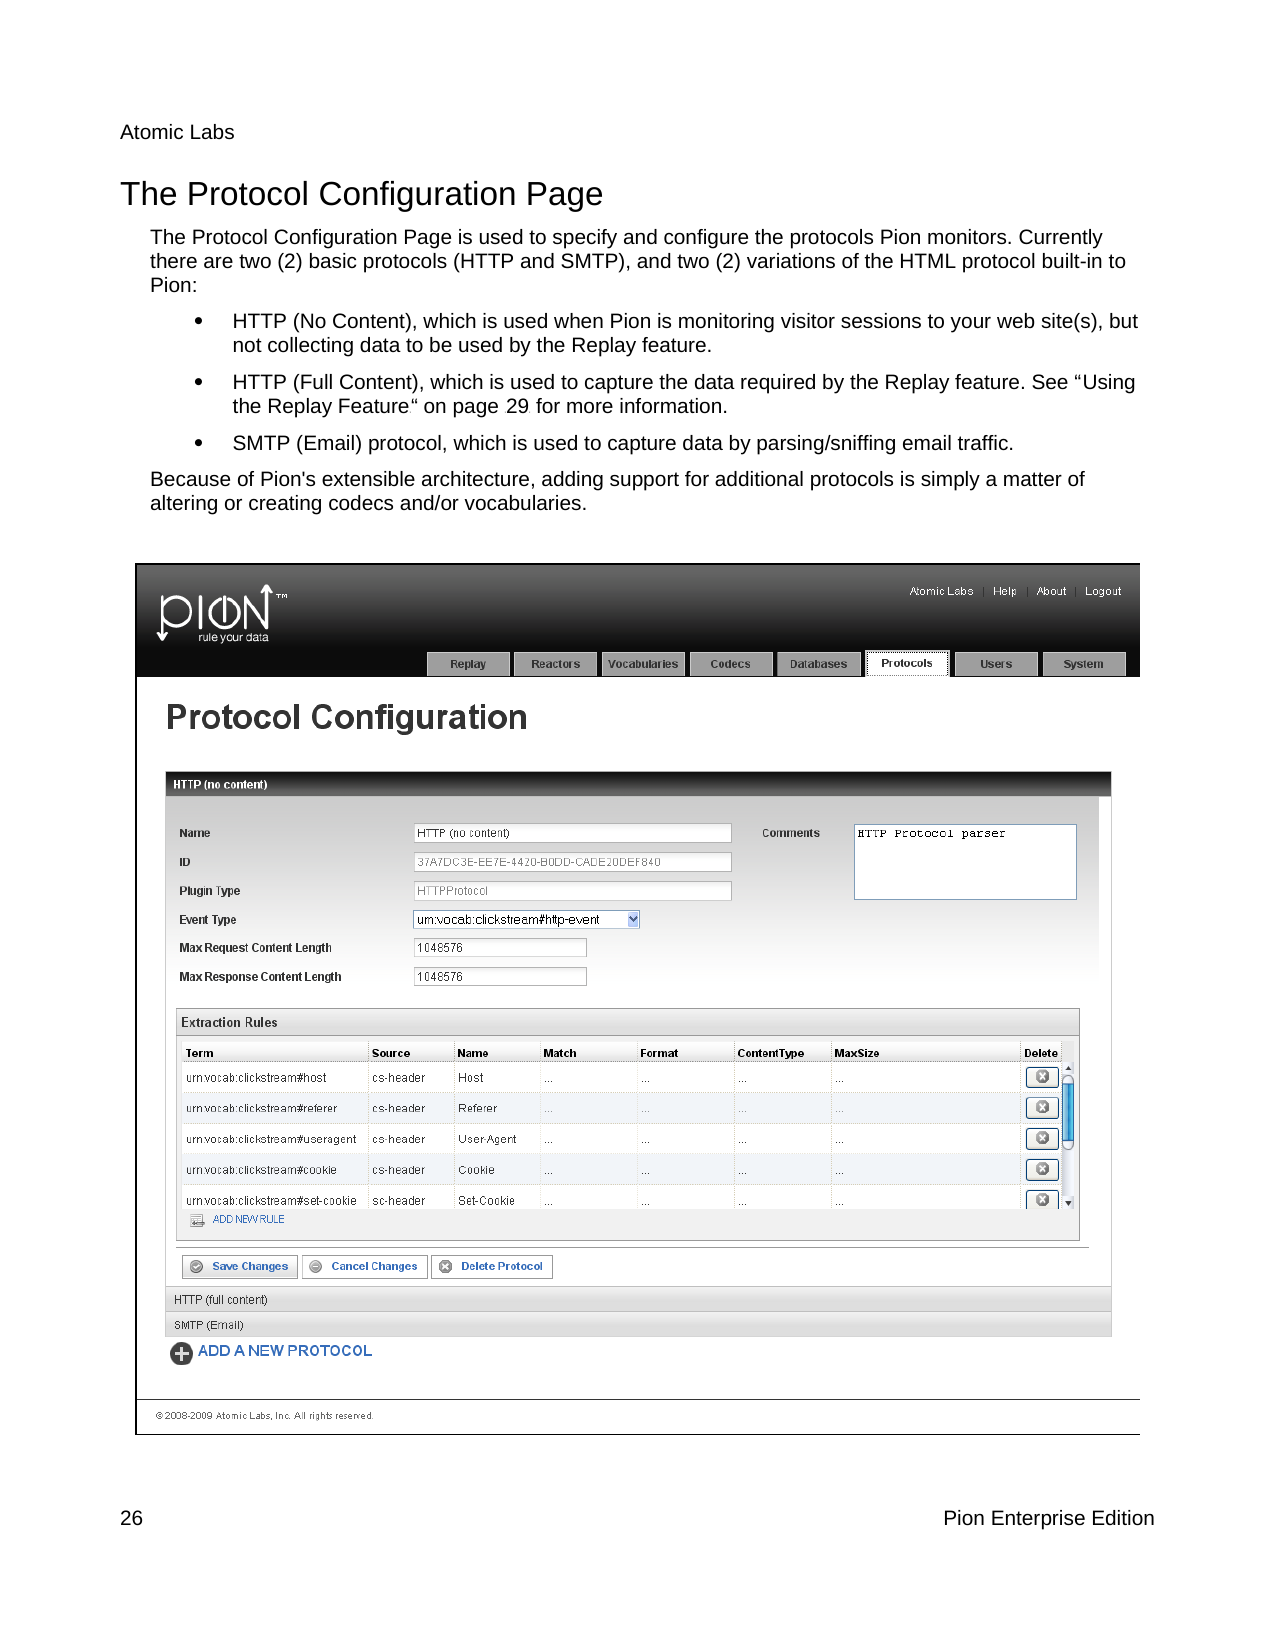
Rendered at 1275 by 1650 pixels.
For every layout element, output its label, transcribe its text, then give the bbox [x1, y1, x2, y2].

picture [135, 563, 1140, 1435]
list SMTP (Email) protocol, which is used to capture data by parsing/sniffing email traffic. [195, 430, 1155, 454]
list HTTP (Full Content), which is used to capture the data required by the Replay feature. See “Using the Replay FeatureX“ on page X29X for more information. [195, 370, 1155, 418]
text Because of Pion's extensible architecture, adding support for additional protocols is simply a matter of altering or creating codecs and/or vocabularies. [150, 467, 1155, 515]
text The Protocol Configuration Page is used to specify and configure the protocols Pion monitors. Currently there are two (2) basic protocols (HTTP and SMTP), and two (2) variations of the HTML protocol built-in to Pion: [150, 225, 1155, 297]
subtitle The Protocol Configuration Page [120, 174, 1155, 212]
list HTTP (No Content), which is used when Pion is monitoring visitor sessions to your web site(s), but not collecting data to be used by the Replay feature. [195, 309, 1155, 357]
